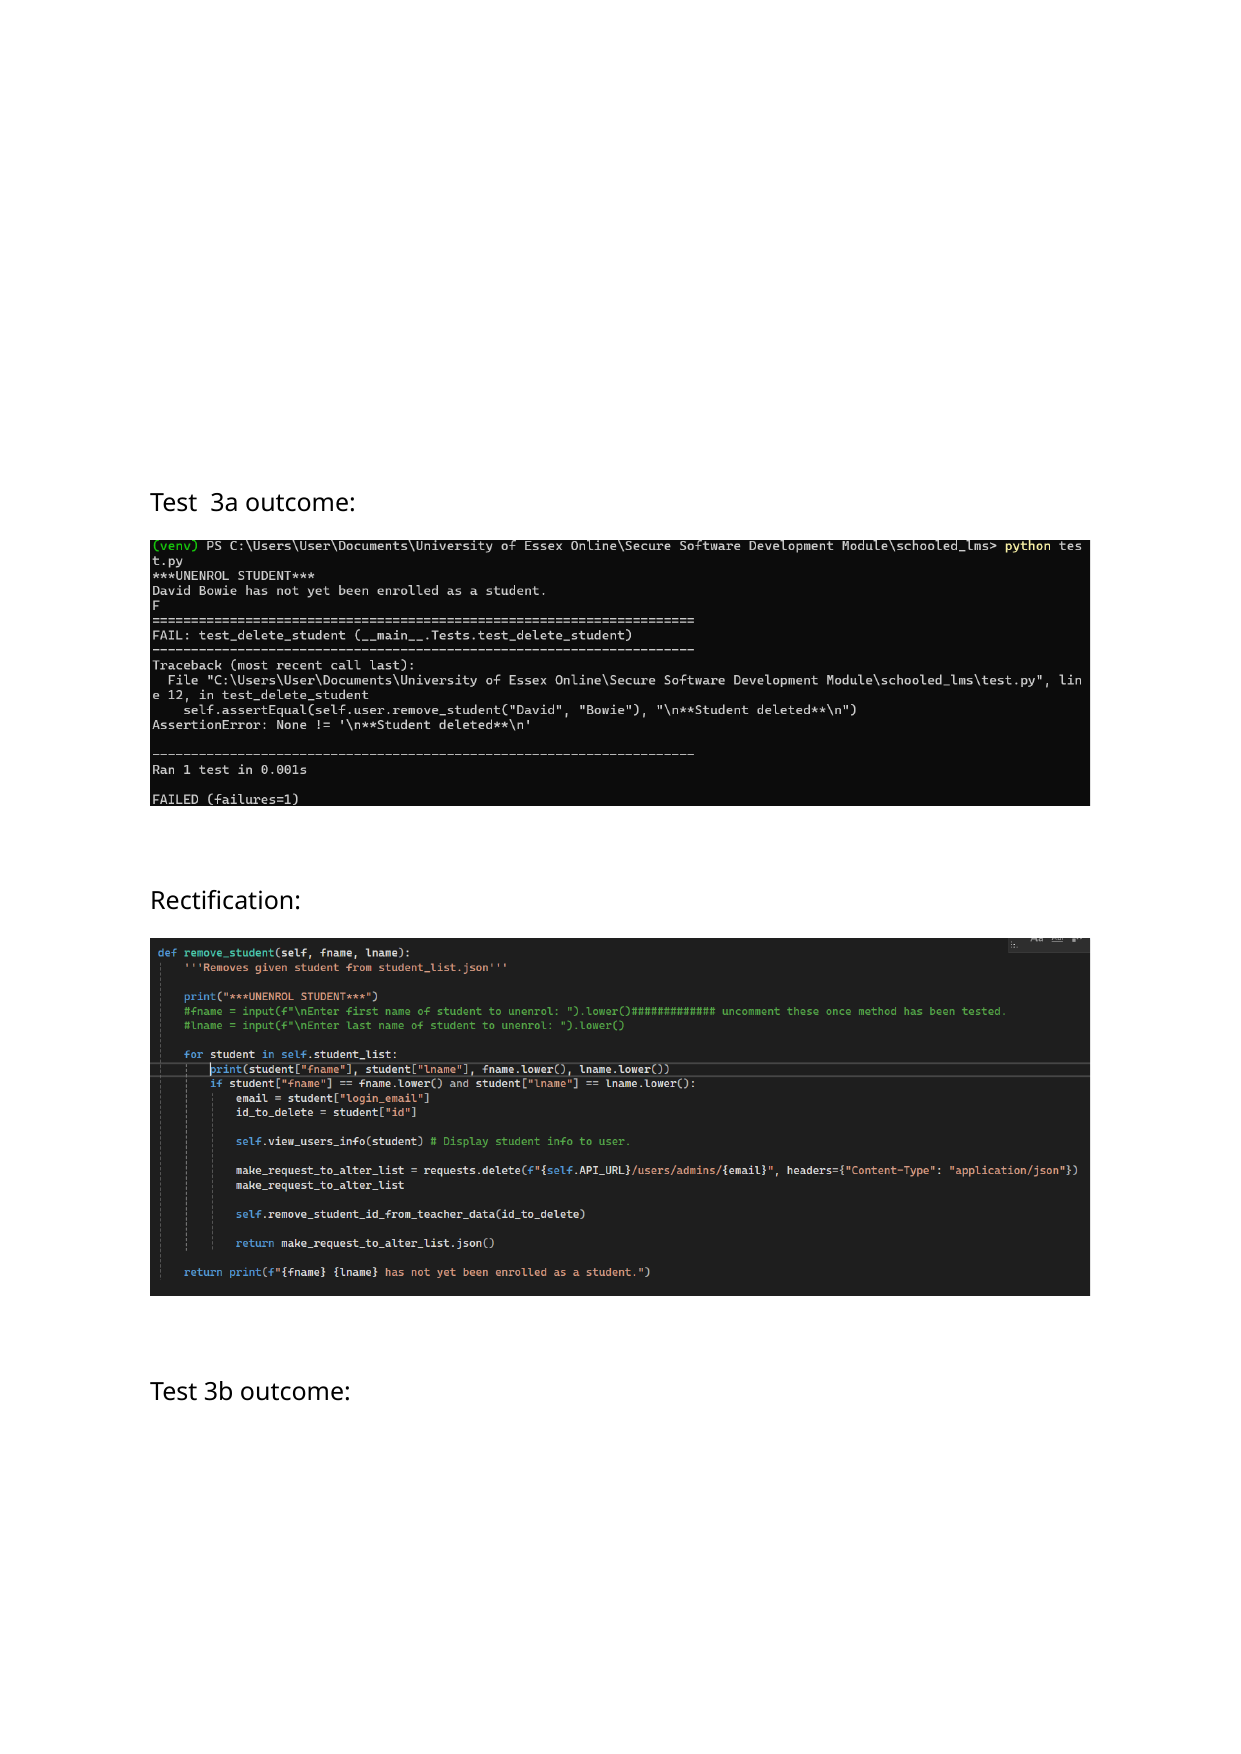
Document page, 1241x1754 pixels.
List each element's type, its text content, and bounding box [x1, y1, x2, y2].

text Rectification: [150, 883, 1090, 917]
text Test 3b outcome: [150, 1373, 1090, 1407]
text Test 3a outcome: [150, 485, 1090, 519]
